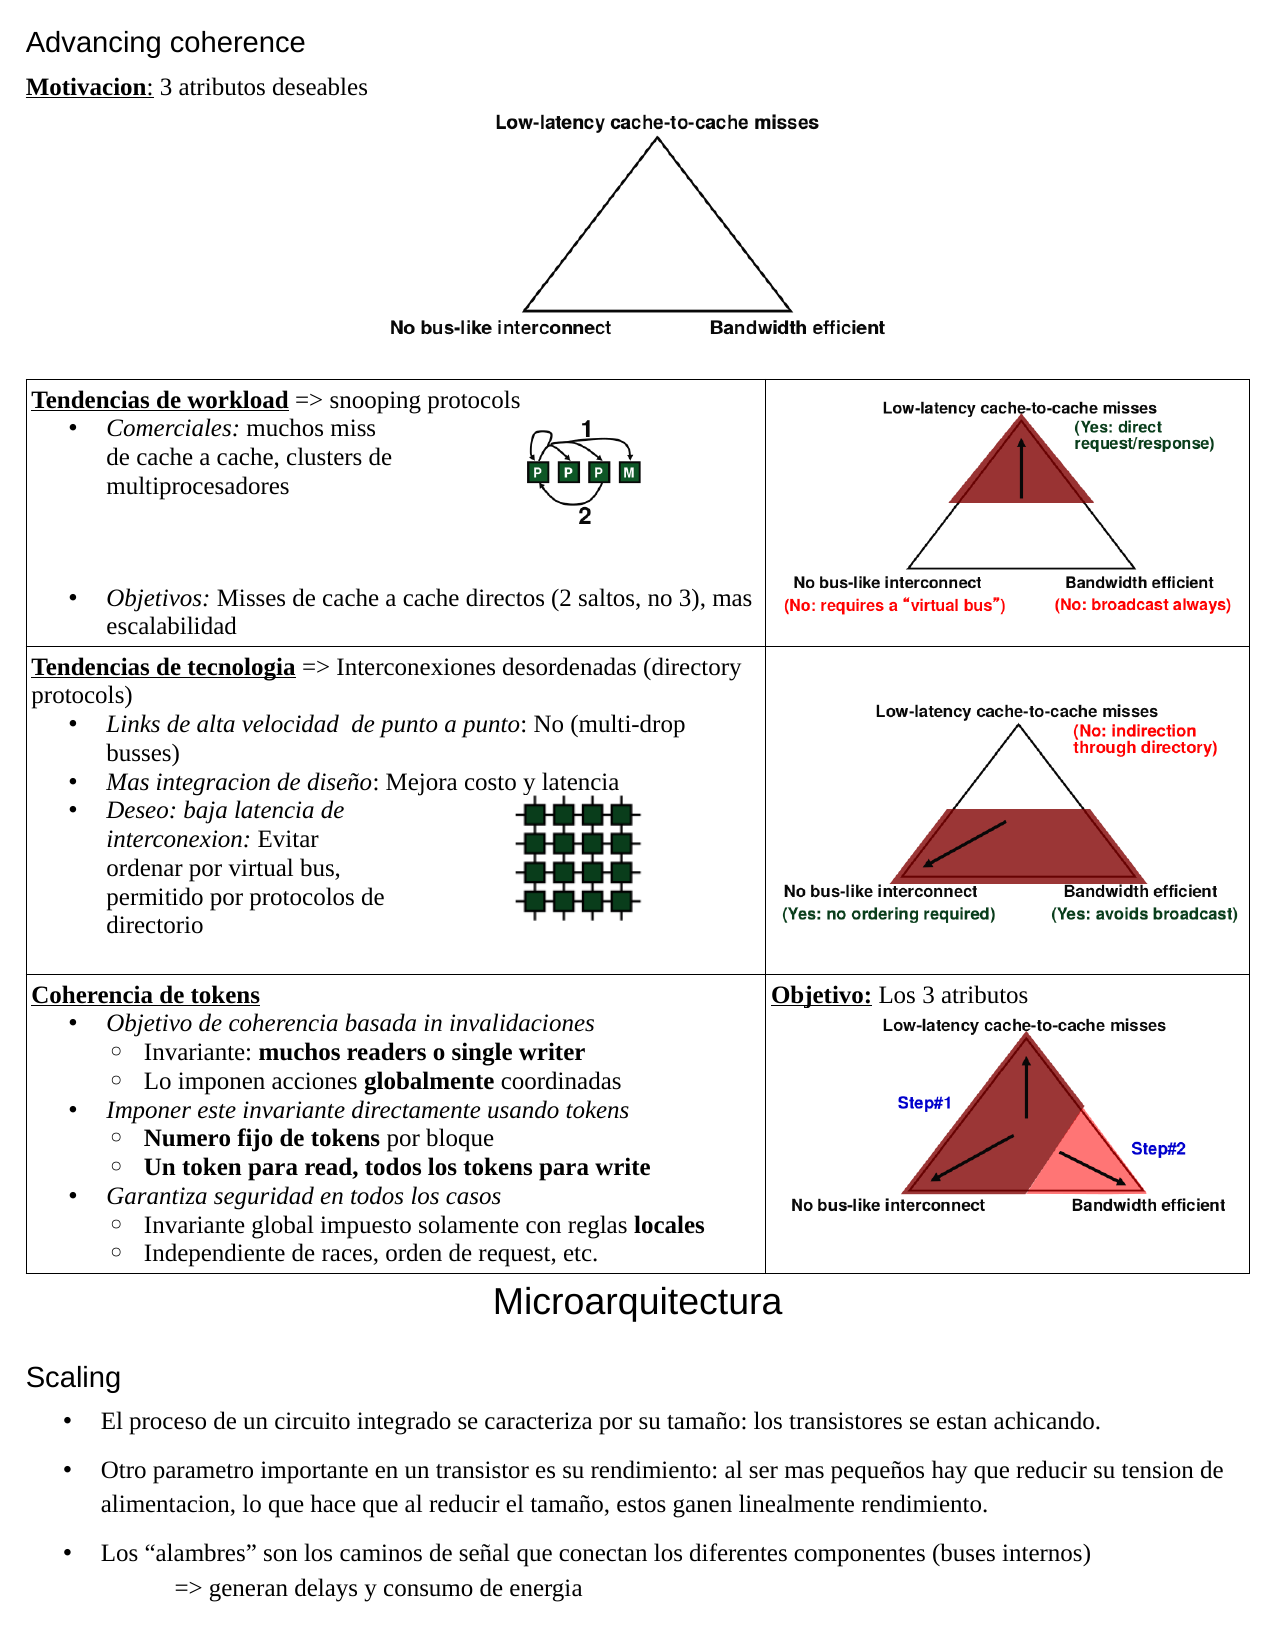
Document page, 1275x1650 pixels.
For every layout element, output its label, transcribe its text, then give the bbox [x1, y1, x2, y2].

subtitle Microarquitectura [26, 1279, 1249, 1322]
table_cell Objetivo: Los 3 atributos [766, 975, 1249, 1273]
table_cell Tendencias de tecnologia => Interconexiones desordenadas (directory protocols) Links de alta velocidad de punto a punto: No (multi-drop busses) Mas integracion de diseño: Mejora costo y latencia Deseo: baja latencia de interconexion: Evitar ordenar por virtual bus, permitido por protocolos de directorio [27, 647, 765, 974]
picture [770, 694, 1244, 926]
picture [509, 413, 645, 526]
picture [780, 384, 1235, 628]
table_cell Coherencia de tokens Objetivo de coherencia basada in invalidaciones Invariante: muchos readers o single writer Lo imponen acciones globalmente coordinadas Imponer este invariante directamente usando tokens Numero fijo de tokens por bloque Un token para read, todos los tokens para write Garantiza seguridad en todos los casos Invariante global impuesto solamente con reglas locales Independiente de races, orden de request, etc. [27, 975, 765, 1273]
table_cell [766, 647, 1249, 974]
text Motivacion: 3 atributos deseables [26, 72, 1249, 100]
subtitle Advancing coherence [26, 26, 1249, 59]
picture [508, 795, 646, 923]
subtitle Scaling [26, 1360, 1249, 1393]
list Los “alambres” son los caminos de señal que conectan los diferentes componentes (buses internos) => generan delays y consumo de energia [63, 1538, 1249, 1602]
list Otro parametro importante en un transistor es su rendimiento: al ser mas pequeños hay que reducir su tension de alimentacion, lo que hace que al reducir el tamaño, estos ganen linealmente rendimiento. [63, 1455, 1249, 1518]
picture [384, 100, 892, 351]
picture [787, 1008, 1228, 1218]
table_header Tendencias de workload => snooping protocols Comerciales: muchos miss de cache a cache, clusters de multiprocesadores Objetivos: Misses de cache a cache directos (2 saltos, no 3), mas escalabilidad [27, 380, 765, 646]
list El proceso de un circuito integrado se caracteriza por su tamaño: los transistores se estan achicando. [63, 1406, 1249, 1435]
table_header [766, 380, 1249, 646]
